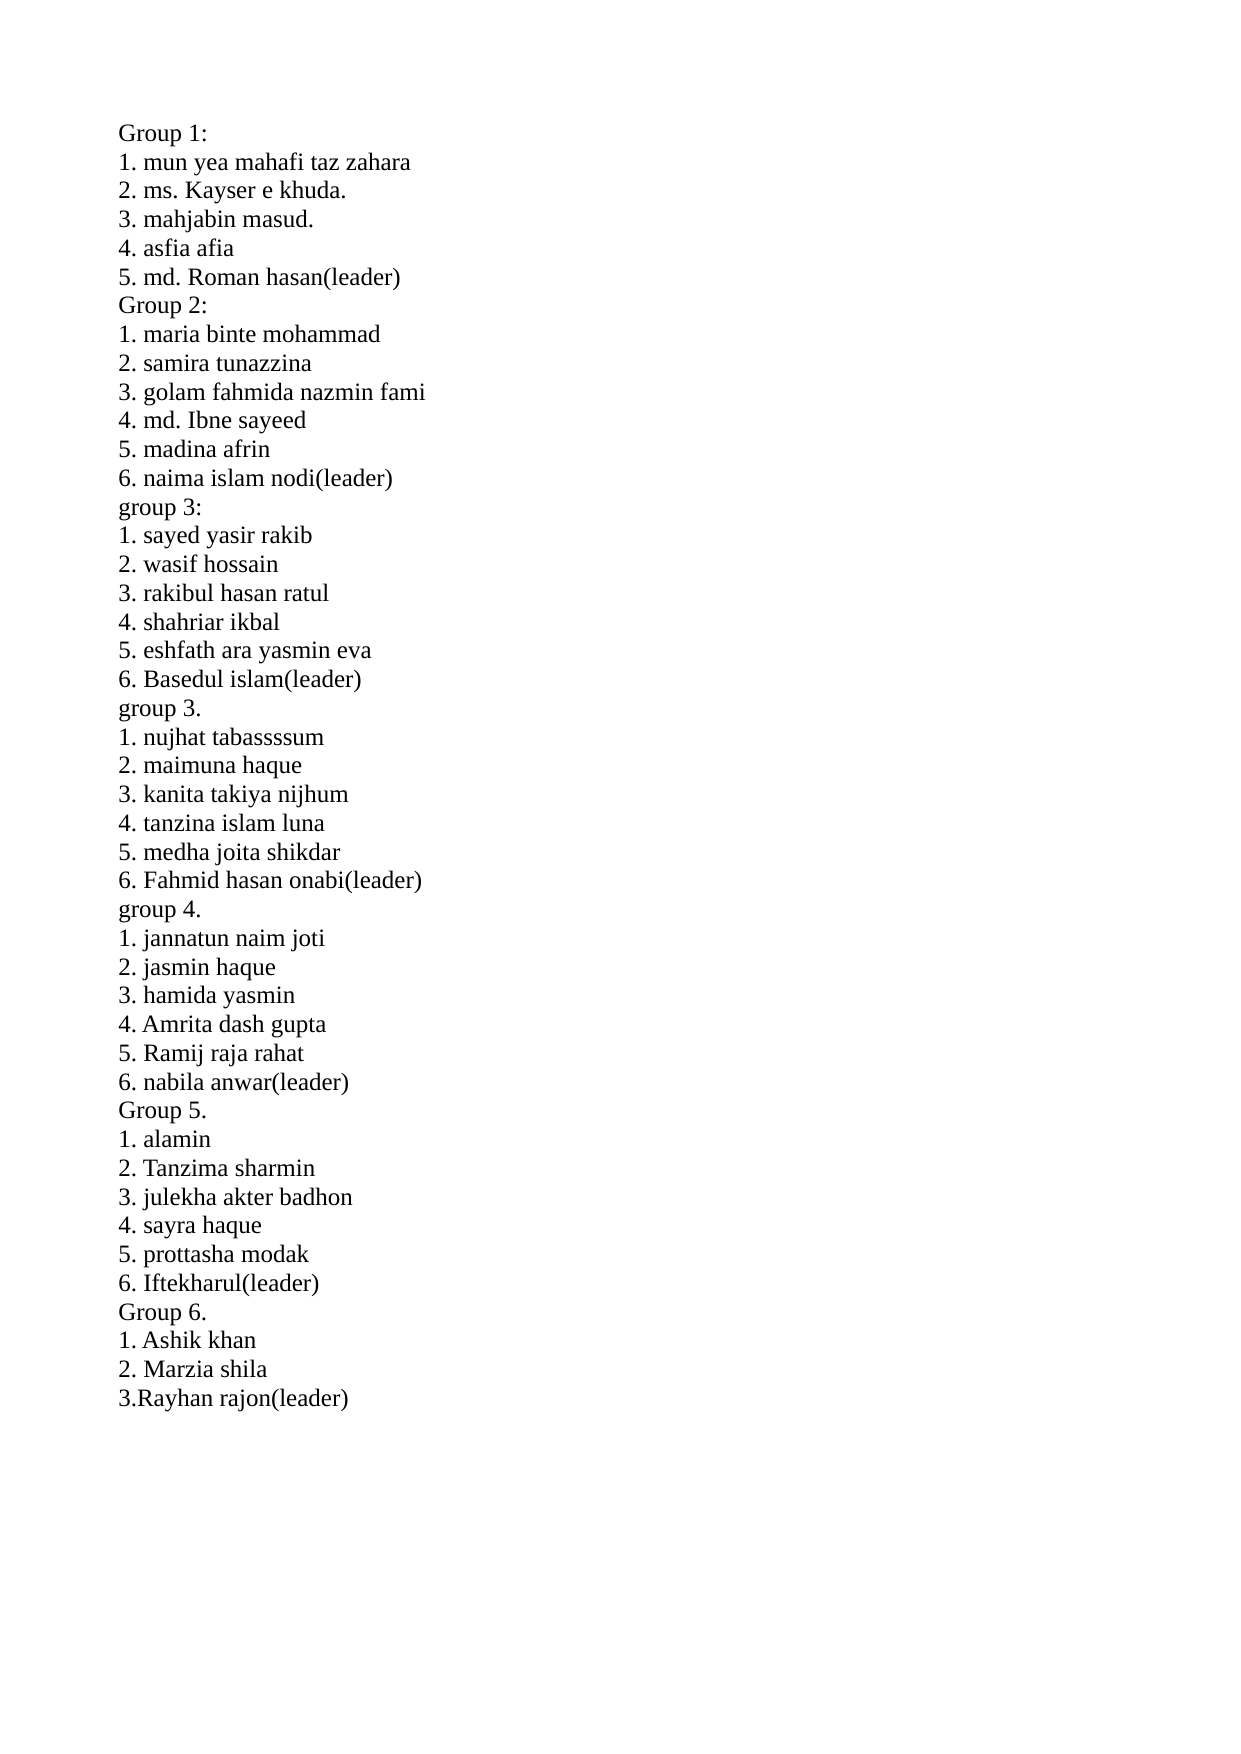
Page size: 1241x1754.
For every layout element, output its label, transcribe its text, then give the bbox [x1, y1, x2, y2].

text 1. nujhat tabassssum [118, 722, 1122, 751]
text 4. tanzina islam luna [118, 808, 1122, 837]
text 4. Amrita dash gupta [118, 1009, 1122, 1038]
text 6. Iftekharul(leader) [118, 1268, 1122, 1297]
text 3. golam fahmida nazmin fami [118, 377, 1122, 406]
text 1. maria binte mohammad [118, 319, 1122, 348]
text group 3: [118, 492, 1122, 521]
text 6. naima islam nodi(leader) [118, 463, 1122, 492]
text 2. ms. Kayser e khuda. [118, 176, 1122, 204]
text Group 2: [118, 291, 1122, 319]
text 5. prottasha modak [118, 1239, 1122, 1268]
text 4. asfia afia [118, 233, 1122, 262]
text 1. sayed yasir rakib [118, 521, 1122, 549]
text 1. jannatun naim joti [118, 923, 1122, 952]
text 2. Tanzima sharmin [118, 1153, 1122, 1182]
text group 3. [118, 693, 1122, 722]
text 5. md. Roman hasan(leader) [118, 262, 1122, 291]
text 2. samira tunazzina [118, 348, 1122, 377]
text 3. rakibul hasan ratul [118, 578, 1122, 607]
text group 4. [118, 894, 1122, 923]
text 6. nabila anwar(leader) [118, 1067, 1122, 1096]
text 5. madina afrin [118, 434, 1122, 463]
text 4. sayra haque [118, 1211, 1122, 1239]
text 4. shahriar ikbal [118, 607, 1122, 636]
text Group 6. [118, 1297, 1122, 1326]
text 1. mun yea mahafi taz zahara [118, 147, 1122, 176]
text 2. wasif hossain [118, 549, 1122, 578]
text 6. Fahmid hasan onabi(leader) [118, 866, 1122, 894]
text 5. Ramij raja rahat [118, 1038, 1122, 1067]
text 3. hamida yasmin [118, 981, 1122, 1009]
text 1. Ashik khan [118, 1326, 1122, 1354]
text Group 1: [118, 118, 1122, 147]
text 3.Rayhan rajon(leader) [118, 1383, 1122, 1412]
text 6. Basedul islam(leader) [118, 664, 1122, 693]
text 5. medha joita shikdar [118, 837, 1122, 866]
text 1. alamin [118, 1124, 1122, 1153]
text 2. maimuna haque [118, 751, 1122, 779]
text Group 5. [118, 1096, 1122, 1124]
text 3. mahjabin masud. [118, 204, 1122, 233]
text 3. kanita takiya nijhum [118, 779, 1122, 808]
text 2. Marzia shila [118, 1354, 1122, 1383]
text 4. md. Ibne sayeed [118, 406, 1122, 434]
text 2. jasmin haque [118, 952, 1122, 981]
text 5. eshfath ara yasmin eva [118, 636, 1122, 664]
text 3. julekha akter badhon [118, 1182, 1122, 1211]
